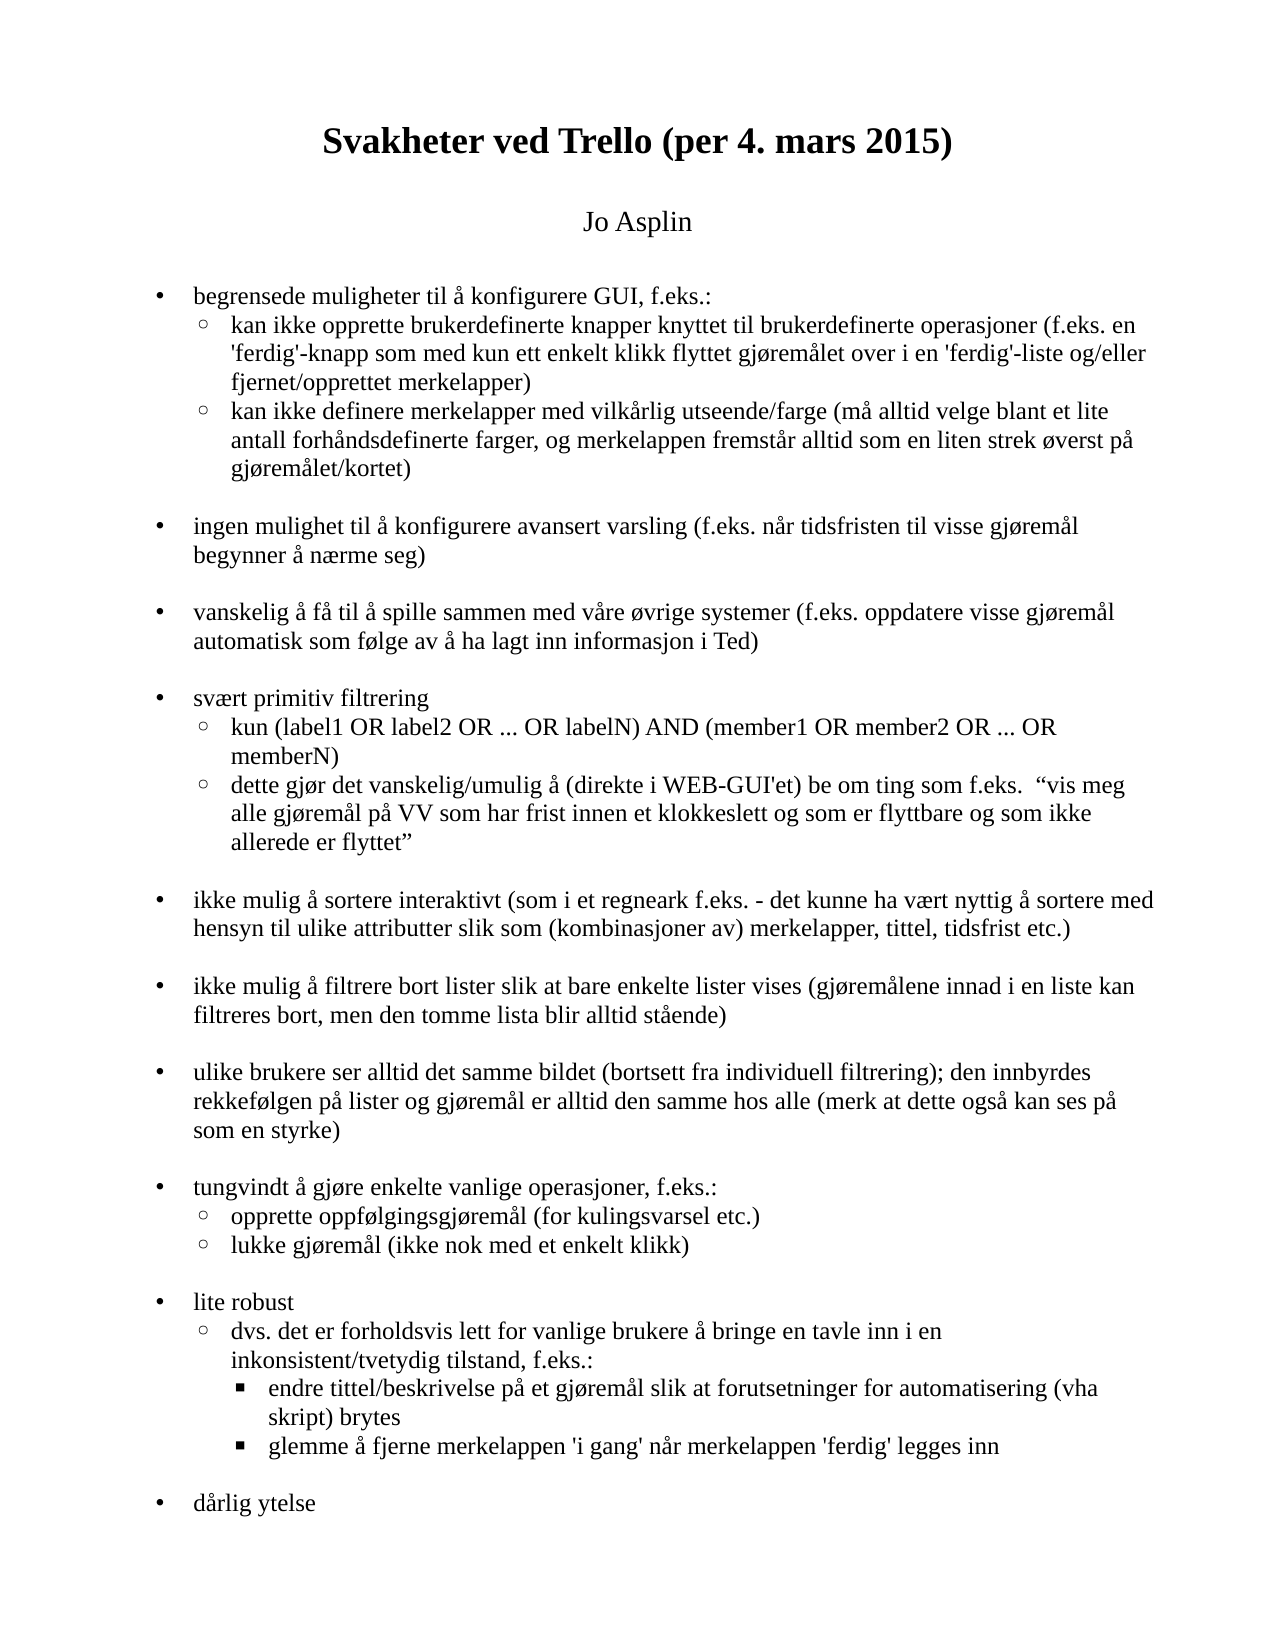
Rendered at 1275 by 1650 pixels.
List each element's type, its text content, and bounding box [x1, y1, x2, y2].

list begrensede muligheter til å konfigurere GUI, f.eks.: [156, 281, 1157, 310]
list dårlig ytelse [156, 1488, 1157, 1517]
list svært primitiv filtrering [156, 683, 1157, 712]
list glemme å fjerne merkelappen 'i gang' når merkelappen 'ferdig' legges inn [231, 1431, 1157, 1460]
list ingen mulighet til å konfigurere avansert varsling (f.eks. når tidsfristen til visse gjøremål begynner å nærme seg) [156, 511, 1157, 568]
list ulike brukere ser alltid det samme bildet (bortsett fra individuell filtrering); den innbyrdes rekkefølgen på lister og gjøremål er alltid den samme hos alle (merk at dette også kan ses på som en styrke) [156, 1057, 1157, 1143]
list lite robust [156, 1287, 1157, 1316]
list ikke mulig å sortere interaktivt (som i et regneark f.eks. - det kunne ha vært nyttig å sortere med hensyn til ulike attributter slik som (kombinasjoner av) merkelapper, tittel, tidsfrist etc.) [156, 885, 1157, 942]
list dvs. det er forholdsvis lett for vanlige brukere å bringe en tavle inn i en inkonsistent/tvetydig tilstand, f.eks.: [193, 1316, 1157, 1373]
list dette gjør det vanskelig/umulig å (direkte i WEB-GUI'et) be om ting som f.eks. “vis meg alle gjøremål på VV som har frist innen et klokkeslett og som er flyttbare og som ikke allerede er flyttet” [193, 770, 1157, 856]
text Svakheter ved Trello (per 4. mars 2015) [118, 118, 1157, 161]
list endre tittel/beskrivelse på et gjøremål slik at forutsetninger for automatisering (vha skript) brytes [231, 1373, 1157, 1431]
list vanskelig å få til å spille sammen med våre øvrige systemer (f.eks. oppdatere visse gjøremål automatisk som følge av å ha lagt inn informasjon i Ted) [156, 597, 1157, 655]
list tungvindt å gjøre enkelte vanlige operasjoner, f.eks.: [156, 1172, 1157, 1201]
list kun (label1 OR label2 OR ... OR labelN) AND (member1 OR member2 OR ... OR memberN) [193, 712, 1157, 770]
text Jo Asplin [118, 204, 1157, 238]
list lukke gjøremål (ikke nok med et enkelt klikk) [193, 1230, 1157, 1258]
list kan ikke definere merkelapper med vilkårlig utseende/farge (må alltid velge blant et lite antall forhåndsdefinerte farger, og merkelappen fremstår alltid som en liten strek øverst på gjøremålet/kortet) [193, 396, 1157, 482]
list opprette oppfølgingsgjøremål (for kulingsvarsel etc.) [193, 1201, 1157, 1230]
list ikke mulig å filtrere bort lister slik at bare enkelte lister vises (gjøremålene innad i en liste kan filtreres bort, men den tomme lista blir alltid stående) [156, 971, 1157, 1028]
list kan ikke opprette brukerdefinerte knapper knyttet til brukerdefinerte operasjoner (f.eks. en 'ferdig'-knapp som med kun ett enkelt klikk flyttet gjøremålet over i en 'ferdig'-liste og/eller fjernet/opprettet merkelapper) [193, 310, 1157, 396]
